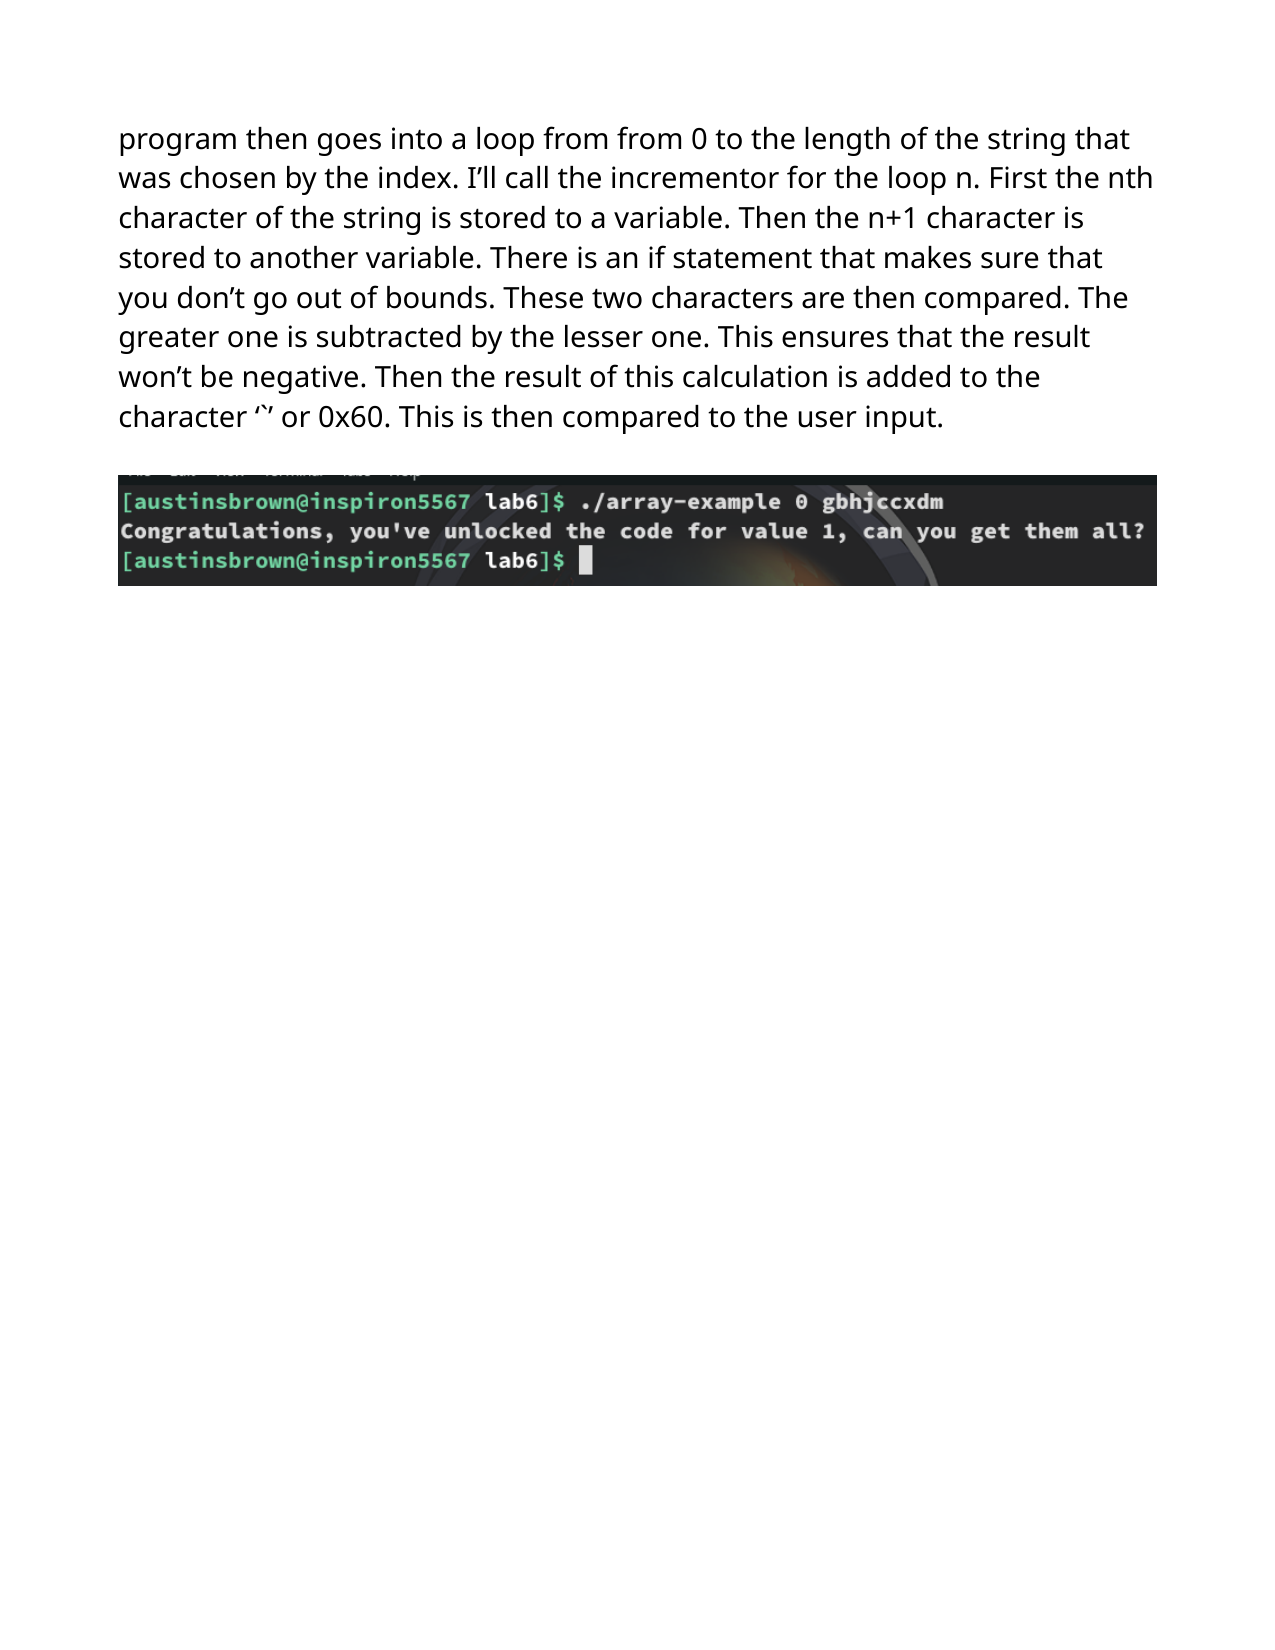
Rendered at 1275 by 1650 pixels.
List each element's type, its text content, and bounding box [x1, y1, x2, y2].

text program then goes into a loop from from 0 to the length of the string that was chosen by the index. I’ll call the incrementor for the loop n. First the nth character of the string is stored to a variable. Then the n+1 character is stored to another variable. There is an if statement that makes sure that you don’t go out of bounds. These two characters are then compared. The greater one is subtracted by the lesser one. This ensures that the result won’t be negative. Then the result of this calculation is added to the character ‘`’ or 0x60. This is then compared to the user input. [118, 118, 1157, 436]
picture [118, 475, 1157, 586]
